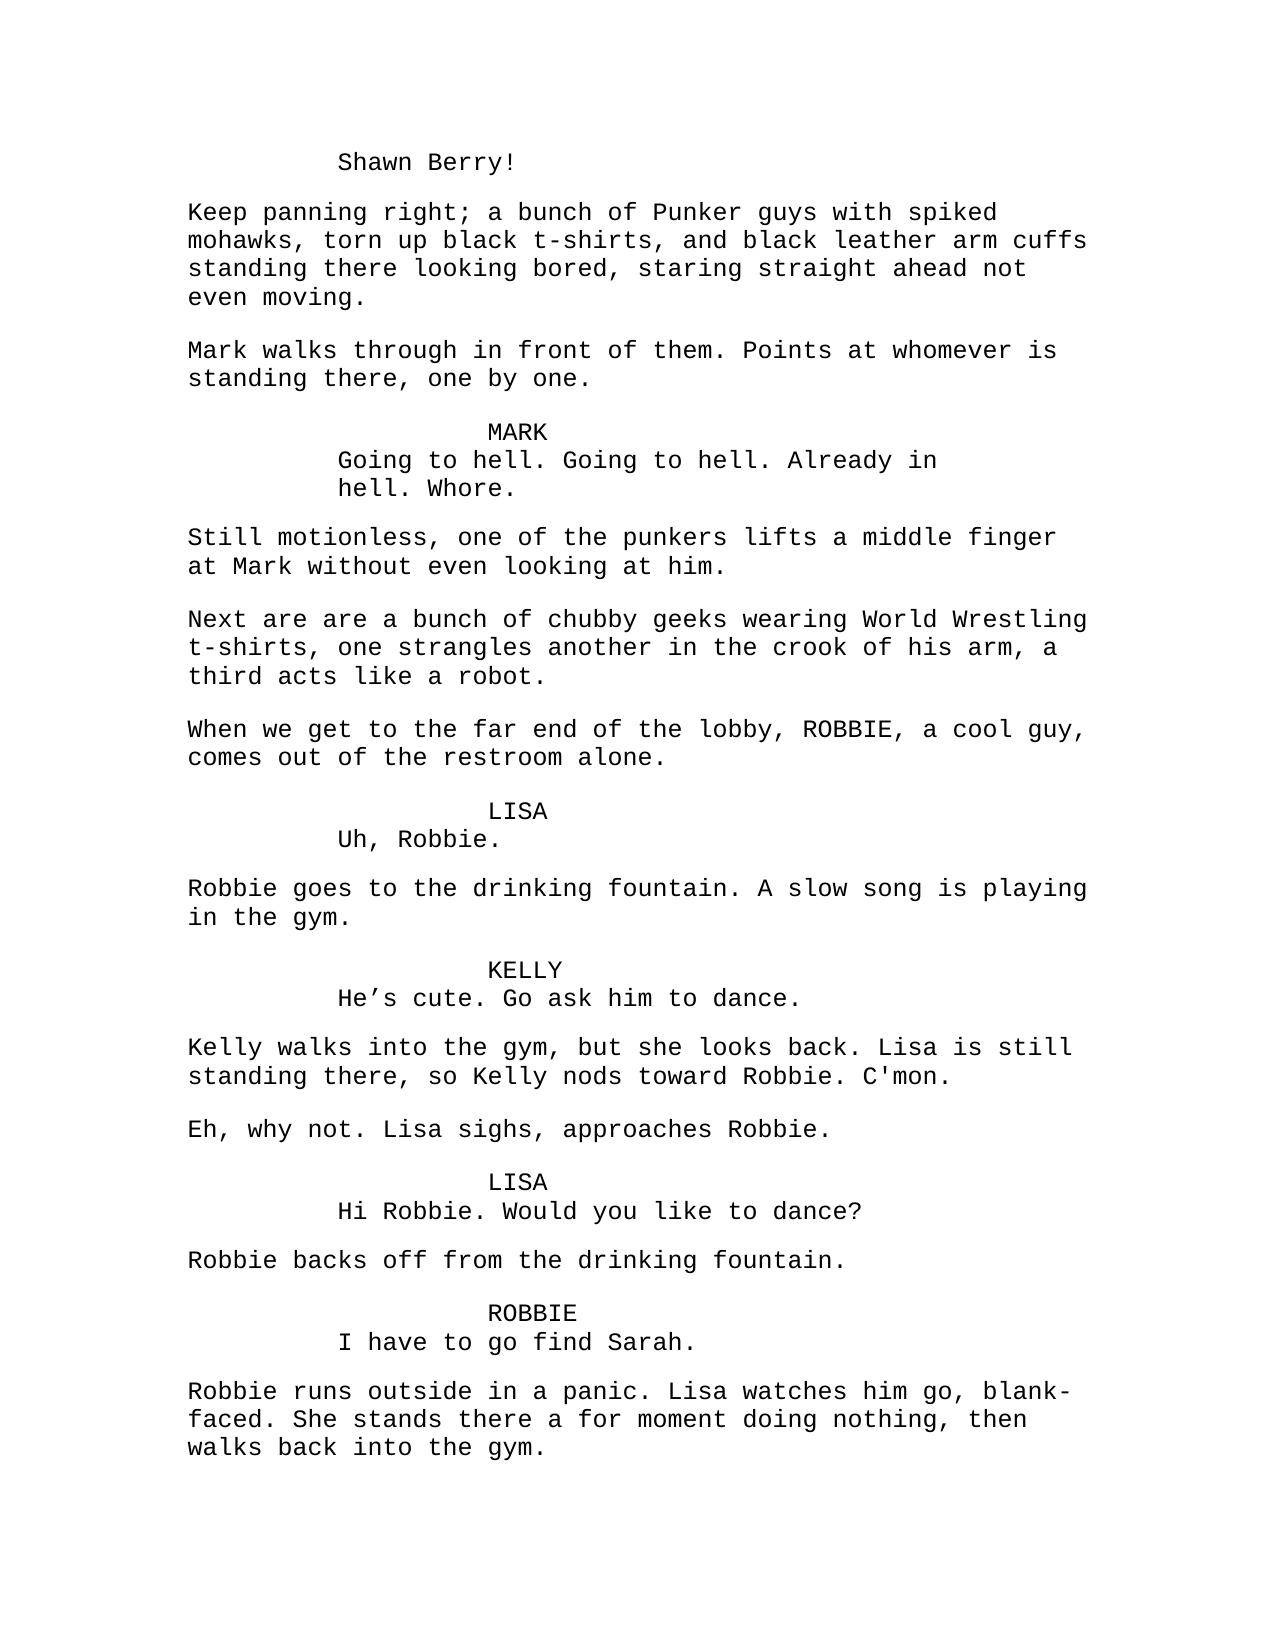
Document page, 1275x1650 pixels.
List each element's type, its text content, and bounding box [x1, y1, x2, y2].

text I have to go find Sarah. [337, 1329, 937, 1357]
text Hi Robbie. Would you like to dance? [337, 1198, 937, 1227]
text Shawn Berry! [337, 150, 937, 178]
text When we get to the far end of the lobby, ROBBIE, a cool guy, comes out of the restroom alone. [187, 717, 1087, 773]
text MARK [187, 419, 1087, 447]
text Still motionless, one of the punkers lifts a middle finger at Mark without even looking at him. [187, 525, 1087, 582]
text LISA [187, 798, 1087, 827]
text Kelly walks into the gym, but she looks back. Lisa is still standing there, so Kelly nods toward Robbie. C'mon. [187, 1035, 1087, 1092]
text Next are are a bunch of chubby geeks wearing World Wrestling t-shirts, one strangles another in the crook of his arm, a third acts like a robot. [187, 607, 1087, 692]
text Robbie goes to the drinking fountain. A slow song is playing in the gym. [187, 876, 1087, 932]
text KELLY [187, 957, 1087, 986]
text He’s cute. Go ask him to dance. [337, 986, 937, 1014]
text ROBBIE [187, 1301, 1087, 1329]
text LISA [187, 1170, 1087, 1198]
text Mark walks through in front of them. Points at whomever is standing there, one by one. [187, 337, 1087, 394]
text Going to hell. Going to hell. Already in hell. Whore. [337, 447, 937, 504]
text Keep panning right; a bunch of Punker guys with spiked mohawks, torn up black t-shirts, and black leather arm cuffs standing there looking bored, staring straight ahead not even moving. [187, 199, 1087, 312]
text Eh, why not. Lisa sighs, approaches Robbie. [187, 1117, 1087, 1145]
text Robbie runs outside in a panic. Lisa watches him go, blank-faced. She stands there a for moment doing nothing, then walks back into the gym. [187, 1378, 1087, 1463]
text Robbie backs off from the drinking fountain. [187, 1247, 1087, 1276]
text Uh, Robbie. [337, 827, 937, 855]
